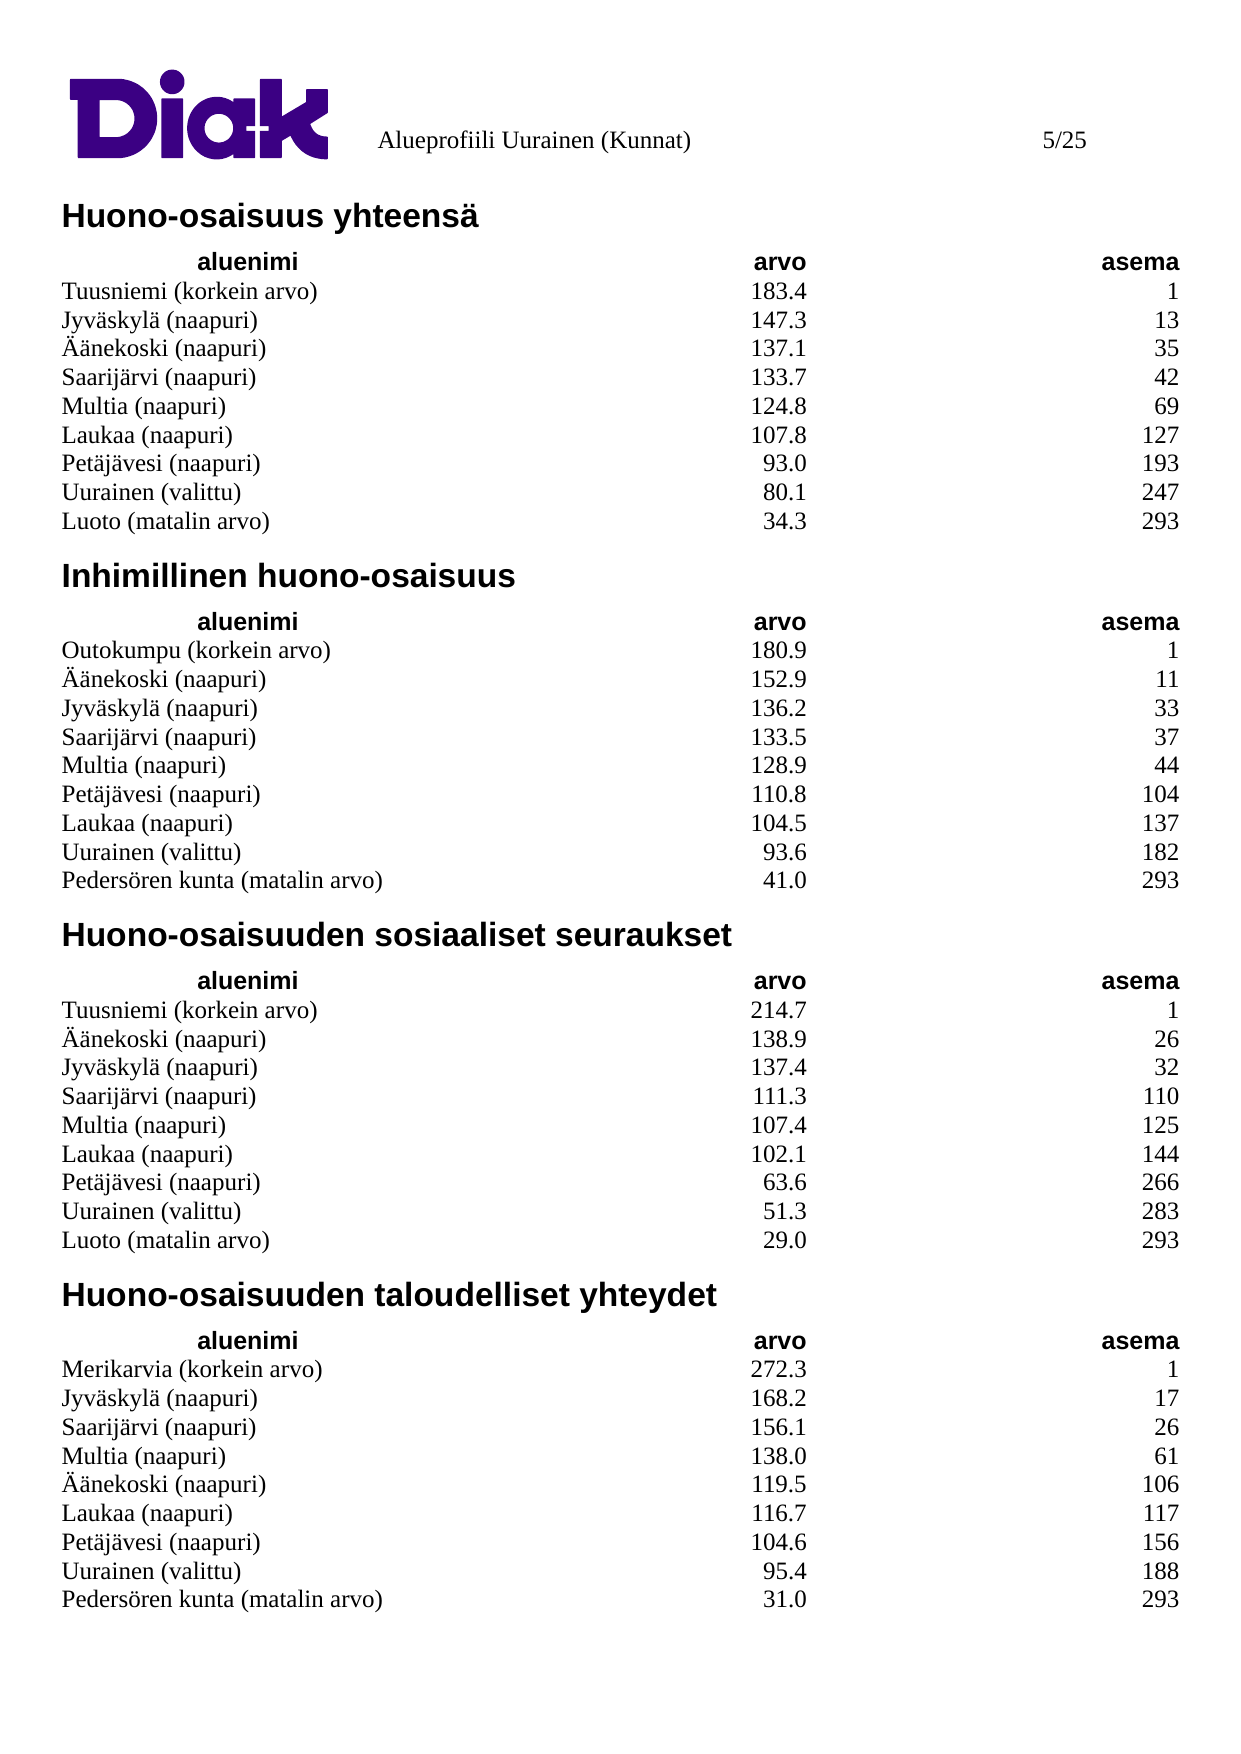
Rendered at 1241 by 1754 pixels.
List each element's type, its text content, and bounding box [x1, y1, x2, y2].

table_cell 63.6 [434, 1168, 806, 1196]
table_header aluenimi [61, 247, 434, 276]
table_cell 34.3 [434, 506, 806, 535]
table_cell Äänekoski (naapuri) [61, 664, 434, 693]
table_cell Petäjävesi (naapuri) [61, 1527, 434, 1556]
table_cell 1 [806, 276, 1179, 305]
table_cell 293 [806, 1225, 1179, 1254]
table_cell Pedersören kunta (matalin arvo) [61, 866, 434, 894]
table_cell Jyväskylä (naapuri) [61, 305, 434, 333]
table_cell 266 [806, 1168, 1179, 1196]
table_header aluenimi [61, 1326, 434, 1354]
table_cell Saarijärvi (naapuri) [61, 722, 434, 751]
table_cell 138.9 [434, 1024, 806, 1052]
table_header asema [806, 607, 1179, 636]
subtitle Inhimillinen huono-osaisuus [61, 556, 1179, 594]
table_cell 33 [806, 693, 1179, 722]
table_header aluenimi [61, 607, 434, 636]
table_cell 128.9 [434, 751, 806, 779]
table_cell 93.0 [434, 449, 806, 477]
table_cell 104.5 [434, 808, 806, 837]
table_cell 293 [806, 1585, 1179, 1613]
table_cell 42 [806, 362, 1179, 391]
table_cell Merikarvia (korkein arvo) [61, 1355, 434, 1383]
table_cell 137.1 [434, 334, 806, 362]
table_cell 102.1 [434, 1139, 806, 1167]
table_cell Uurainen (valittu) [61, 1556, 434, 1584]
table_cell 111.3 [434, 1081, 806, 1110]
table_cell Äänekoski (naapuri) [61, 1470, 434, 1498]
table_cell 144 [806, 1139, 1179, 1167]
table_cell 13 [806, 305, 1179, 333]
table_cell 104 [806, 779, 1179, 808]
table_header arvo [434, 966, 806, 995]
table_cell 26 [806, 1024, 1179, 1052]
table_cell 183.4 [434, 276, 806, 305]
table_cell 133.7 [434, 362, 806, 391]
table_cell Jyväskylä (naapuri) [61, 693, 434, 722]
table_cell Äänekoski (naapuri) [61, 1024, 434, 1052]
table_cell 180.9 [434, 636, 806, 664]
table_cell Saarijärvi (naapuri) [61, 362, 434, 391]
table_cell 107.8 [434, 420, 806, 448]
table_cell 193 [806, 449, 1179, 477]
table_cell 156.1 [434, 1412, 806, 1441]
table_cell Luoto (matalin arvo) [61, 1225, 434, 1254]
table_header arvo [434, 1326, 806, 1354]
table_cell 124.8 [434, 391, 806, 420]
table_header aluenimi [61, 966, 434, 995]
table_cell 293 [806, 866, 1179, 894]
table_cell 44 [806, 751, 1179, 779]
table_cell Laukaa (naapuri) [61, 808, 434, 837]
table_cell Tuusniemi (korkein arvo) [61, 995, 434, 1024]
table_cell 247 [806, 477, 1179, 506]
table_cell 272.3 [434, 1355, 806, 1383]
table_cell Luoto (matalin arvo) [61, 506, 434, 535]
table_cell Laukaa (naapuri) [61, 420, 434, 448]
table_cell 61 [806, 1441, 1179, 1469]
table_cell 41.0 [434, 866, 806, 894]
table_cell 17 [806, 1383, 1179, 1412]
table_cell Uurainen (valittu) [61, 837, 434, 866]
table_cell Saarijärvi (naapuri) [61, 1081, 434, 1110]
table_cell Jyväskylä (naapuri) [61, 1053, 434, 1081]
table_cell 26 [806, 1412, 1179, 1441]
table_cell 31.0 [434, 1585, 806, 1613]
table_cell Uurainen (valittu) [61, 1196, 434, 1225]
table_cell Uurainen (valittu) [61, 477, 434, 506]
table_cell 110 [806, 1081, 1179, 1110]
table_cell 93.6 [434, 837, 806, 866]
table_cell 117 [806, 1498, 1179, 1527]
table_cell 133.5 [434, 722, 806, 751]
table_cell Saarijärvi (naapuri) [61, 1412, 434, 1441]
table_cell 69 [806, 391, 1179, 420]
table_cell 29.0 [434, 1225, 806, 1254]
table_cell 182 [806, 837, 1179, 866]
table_cell Petäjävesi (naapuri) [61, 779, 434, 808]
table_cell Multia (naapuri) [61, 1110, 434, 1139]
table_cell 283 [806, 1196, 1179, 1225]
table_cell 51.3 [434, 1196, 806, 1225]
table_cell Laukaa (naapuri) [61, 1139, 434, 1167]
table_header asema [806, 247, 1179, 276]
table_cell Pedersören kunta (matalin arvo) [61, 1585, 434, 1613]
table_cell 125 [806, 1110, 1179, 1139]
table_cell Laukaa (naapuri) [61, 1498, 434, 1527]
subtitle Huono-osaisuus yhteensä [61, 196, 1179, 235]
table_cell Multia (naapuri) [61, 391, 434, 420]
table_cell 156 [806, 1527, 1179, 1556]
table_cell 106 [806, 1470, 1179, 1498]
subtitle Huono-osaisuuden sosiaaliset seuraukset [61, 915, 1179, 954]
table_cell 152.9 [434, 664, 806, 693]
table_cell Äänekoski (naapuri) [61, 334, 434, 362]
table_cell Tuusniemi (korkein arvo) [61, 276, 434, 305]
table_cell Petäjävesi (naapuri) [61, 1168, 434, 1196]
table_cell 11 [806, 664, 1179, 693]
table_cell 104.6 [434, 1527, 806, 1556]
table_cell 1 [806, 995, 1179, 1024]
table_cell 119.5 [434, 1470, 806, 1498]
subtitle Huono-osaisuuden taloudelliset yhteydet [61, 1274, 1179, 1313]
table_cell Petäjävesi (naapuri) [61, 449, 434, 477]
table_header arvo [434, 247, 806, 276]
table_cell 138.0 [434, 1441, 806, 1469]
table_cell 80.1 [434, 477, 806, 506]
table_cell 110.8 [434, 779, 806, 808]
table_cell 214.7 [434, 995, 806, 1024]
table_cell 293 [806, 506, 1179, 535]
table_cell Multia (naapuri) [61, 1441, 434, 1469]
table_cell 188 [806, 1556, 1179, 1584]
table_cell 136.2 [434, 693, 806, 722]
table_cell Outokumpu (korkein arvo) [61, 636, 434, 664]
table_cell Multia (naapuri) [61, 751, 434, 779]
table_cell 137 [806, 808, 1179, 837]
table_cell 168.2 [434, 1383, 806, 1412]
table_cell 137.4 [434, 1053, 806, 1081]
table_cell 147.3 [434, 305, 806, 333]
table_header arvo [434, 607, 806, 636]
table_header asema [806, 1326, 1179, 1354]
table_cell 1 [806, 1355, 1179, 1383]
table_cell 116.7 [434, 1498, 806, 1527]
table_cell 127 [806, 420, 1179, 448]
table_header asema [806, 966, 1179, 995]
table_cell 35 [806, 334, 1179, 362]
table_cell Jyväskylä (naapuri) [61, 1383, 434, 1412]
table_cell 107.4 [434, 1110, 806, 1139]
table_cell 95.4 [434, 1556, 806, 1584]
table_cell 1 [806, 636, 1179, 664]
table_cell 32 [806, 1053, 1179, 1081]
table_cell 37 [806, 722, 1179, 751]
